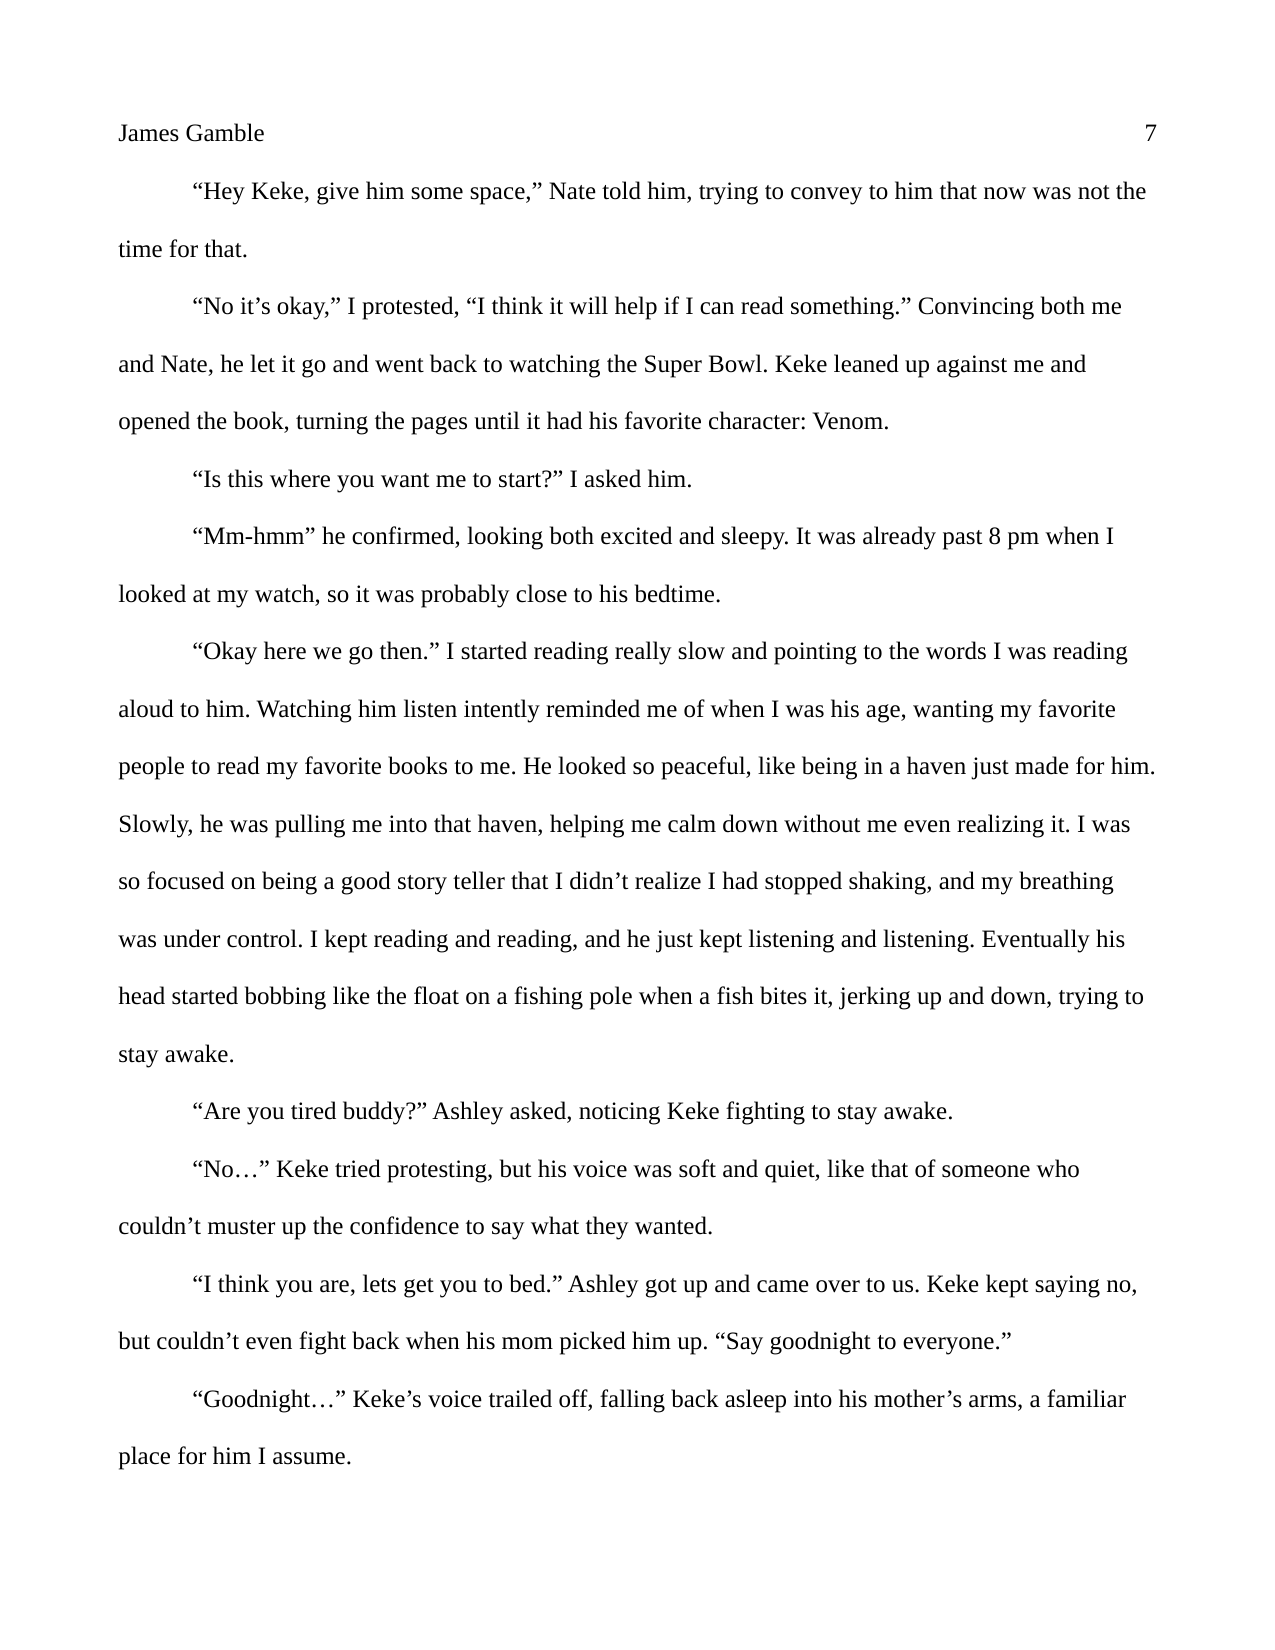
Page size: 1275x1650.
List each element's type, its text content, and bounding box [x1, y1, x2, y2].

text “Is this where you want me to start?” I asked him. [118, 464, 1157, 493]
text “No…” Keke tried protesting, but his voice was soft and quiet, like that of someone who couldn’t muster up the confidence to say what they wanted. [118, 1154, 1157, 1240]
text “Hey Keke, give him some space,” Nate told him, trying to convey to him that now was not the time for that. [118, 176, 1157, 263]
text “I think you are, lets get you to bed.” Ashley got up and came over to us. Keke kept saying no, but couldn’t even fight back when his mom picked him up. “Say goodnight to everyone.” [118, 1269, 1157, 1355]
text “Mm-hmm” he confirmed, looking both excited and sleepy. It was already past 8 pm when I looked at my watch, so it was probably close to his bedtime. [118, 521, 1157, 608]
text “Okay here we go then.” I started reading really slow and pointing to the words I was reading aloud to him. Watching him listen intently reminded me of when I was his age, wanting my favorite people to read my favorite books to me. He looked so peaceful, like being in a haven just made for him. Slowly, he was pulling me into that haven, helping me calm down without me even realizing it. I was so focused on being a good story teller that I didn’t realize I had stopped shaking, and my breathing was under control. I kept reading and reading, and he just kept listening and listening. Eventually his head started bobbing like the float on a fishing pole when a fish bites it, jerking up and down, trying to stay awake. [118, 636, 1157, 1068]
text “Goodnight…” Keke’s voice trailed off, falling back asleep into his mother’s arms, a familiar place for him I assume. [118, 1384, 1157, 1470]
text “No it’s okay,” I protested, “I think it will help if I can read something.” Convincing both me and Nate, he let it go and went back to watching the Super Bowl. Keke leaned up against me and opened the book, turning the pages until it had his favorite character: Venom. [118, 291, 1157, 435]
text “Are you tired buddy?” Ashley asked, noticing Keke fighting to stay awake. [118, 1096, 1157, 1125]
